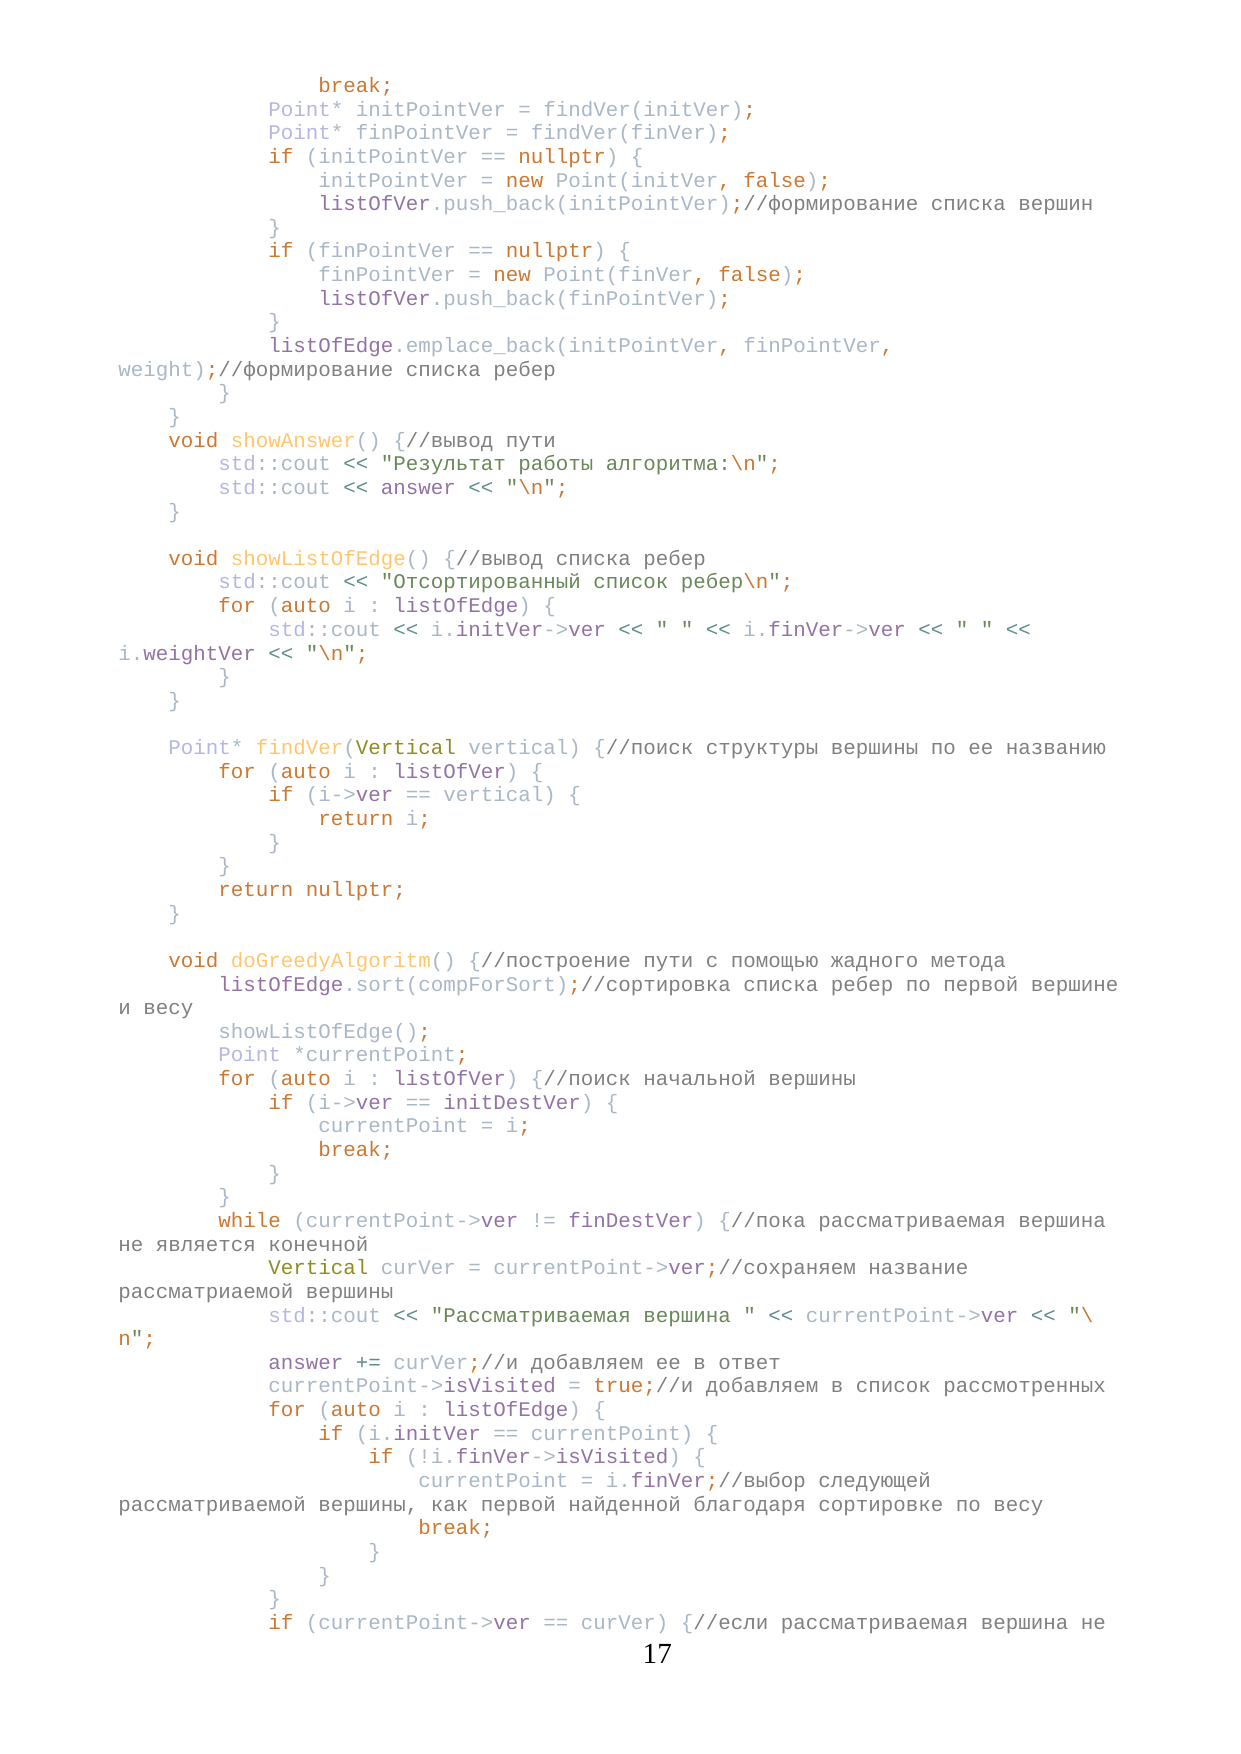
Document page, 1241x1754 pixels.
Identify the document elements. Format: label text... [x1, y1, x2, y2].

text break; Point* initPointVer = findVer(initVer); Point* finPointVer = findVer(finVer); if (initPointVer == nullptr) { initPointVer = new Point(initVer, false); listOfVer.push_back(initPointVer);//формирование списка вершин } if (finPointVer == nullptr) { finPointVer = new Point(finVer, false); listOfVer.push_back(finPointVer); } listOfEdge.emplace_back(initPointVer, finPointVer, weight);//формирование списка ребер } } void showAnswer() {//вывод пути std::cout << "Результат работы алгоритма:\n"; std::cout << answer << "\n"; } void showListOfEdge() {//вывод списка ребер std::cout << "Отсортированный список ребер\n"; for (auto i : listOfEdge) { std::cout << i.initVer->ver << " " << i.finVer->ver << " " << i.weightVer << "\n"; } } Point* findVer(Vertical vertical) {//поиск структуры вершины по ее названию for (auto i : listOfVer) { if (i->ver == vertical) { return i; } } return nullptr; } void doGreedyAlgoritm() {//построение пути с помощью жадного метода listOfEdge.sort(compForSort);//сортировка списка ребер по первой вершине и весу showListOfEdge(); Point *currentPoint; for (auto i : listOfVer) {//поиск начальной вершины if (i->ver == initDestVer) { currentPoint = i; break; } } while (currentPoint->ver != finDestVer) {//пока рассматриваемая вершина не является конечной Vertical curVer = currentPoint->ver;//сохраняем название рассматриаемой вершины std::cout << "Рассматриваемая вершина " << currentPoint->ver << "\n"; answer += curVer;//и добавляем ее в ответ currentPoint->isVisited = true;//и добавляем в список рассмотренных for (auto i : listOfEdge) { if (i.initVer == currentPoint) { if (!i.finVer->isVisited) { currentPoint = i.finVer;//выбор следующей рассматриваемой вершины, как первой найденной благодаря сортировке по весу break; } } } if (currentPoint->ver == curVer) {//если рассматриваемая вершина не [118, 75, 1122, 1636]
